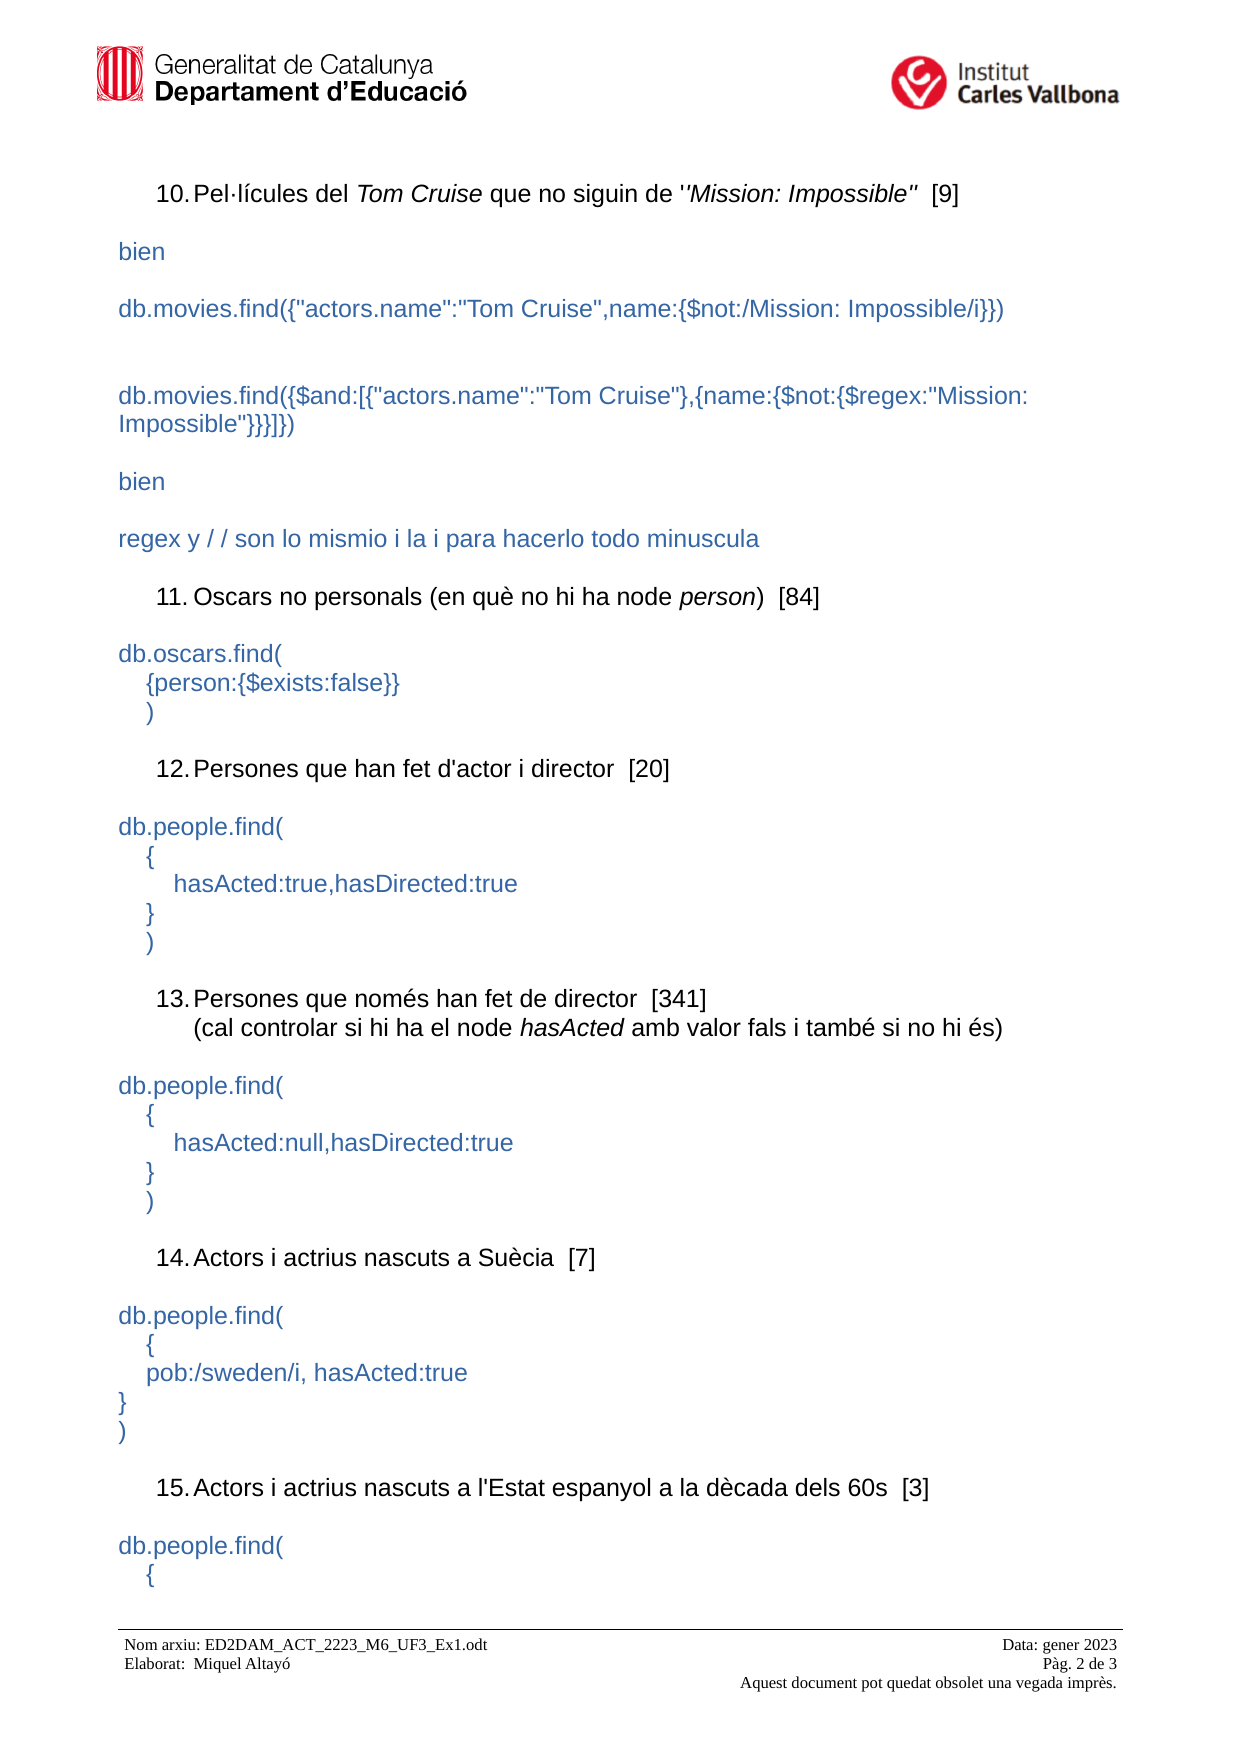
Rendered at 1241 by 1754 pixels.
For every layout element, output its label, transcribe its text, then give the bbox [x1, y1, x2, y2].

text ) [118, 1186, 1122, 1214]
text db.movies.find({"actors.name":"Tom Cruise",name:{$not:/Mission: Impossible/i}}) [118, 294, 1122, 323]
text } [118, 898, 1122, 927]
text } [118, 1387, 1122, 1416]
list Persones que han fet d'actor i director [20] [156, 754, 1122, 783]
list Actors i actrius nascuts a l'Estat espanyol a la dècada dels 60s [3] [156, 1473, 1122, 1502]
text db.oscars.find( [118, 639, 1122, 668]
text db.people.find( [118, 1071, 1122, 1099]
picture [889, 53, 1130, 112]
text pob:/sweden/i, hasActed:true [118, 1358, 1122, 1387]
list (cal controlar si hi ha el node hasActed amb valor fals i també si no hi és) [156, 1013, 1122, 1042]
picture [97, 45, 494, 108]
text db.people.find( [118, 1531, 1122, 1559]
text db.people.find( [118, 812, 1122, 841]
text regex y / / son lo mismio i la i para hacerlo todo minuscula [118, 524, 1122, 553]
text db.movies.find({$and:[{"actors.name":"Tom Cruise"},{name:{$not:{$regex:"Mission: Impossible"}}}]}) [118, 381, 1122, 438]
text {person:{$exists:false}} [118, 668, 1122, 697]
text { [118, 1329, 1122, 1358]
text ) [118, 697, 1122, 726]
text ) [118, 927, 1122, 956]
text bien [118, 237, 1122, 266]
list Oscars no personals (en què no hi ha node person) [84] [156, 582, 1122, 611]
text hasActed:true,hasDirected:true [118, 869, 1122, 898]
list Persones que només han fet de director [341] [156, 984, 1122, 1013]
text { [118, 1099, 1122, 1128]
text { [118, 841, 1122, 869]
list Actors i actrius nascuts a Suècia [7] [156, 1243, 1122, 1272]
text { [118, 1559, 1122, 1588]
text } [118, 1157, 1122, 1186]
text ) [118, 1416, 1122, 1444]
text bien [118, 467, 1122, 496]
text hasActed:null,hasDirected:true [118, 1128, 1122, 1157]
text db.people.find( [118, 1301, 1122, 1329]
list Pel·lícules del Tom Cruise que no siguin de ''Mission: Impossible'' [9] [156, 179, 1122, 208]
